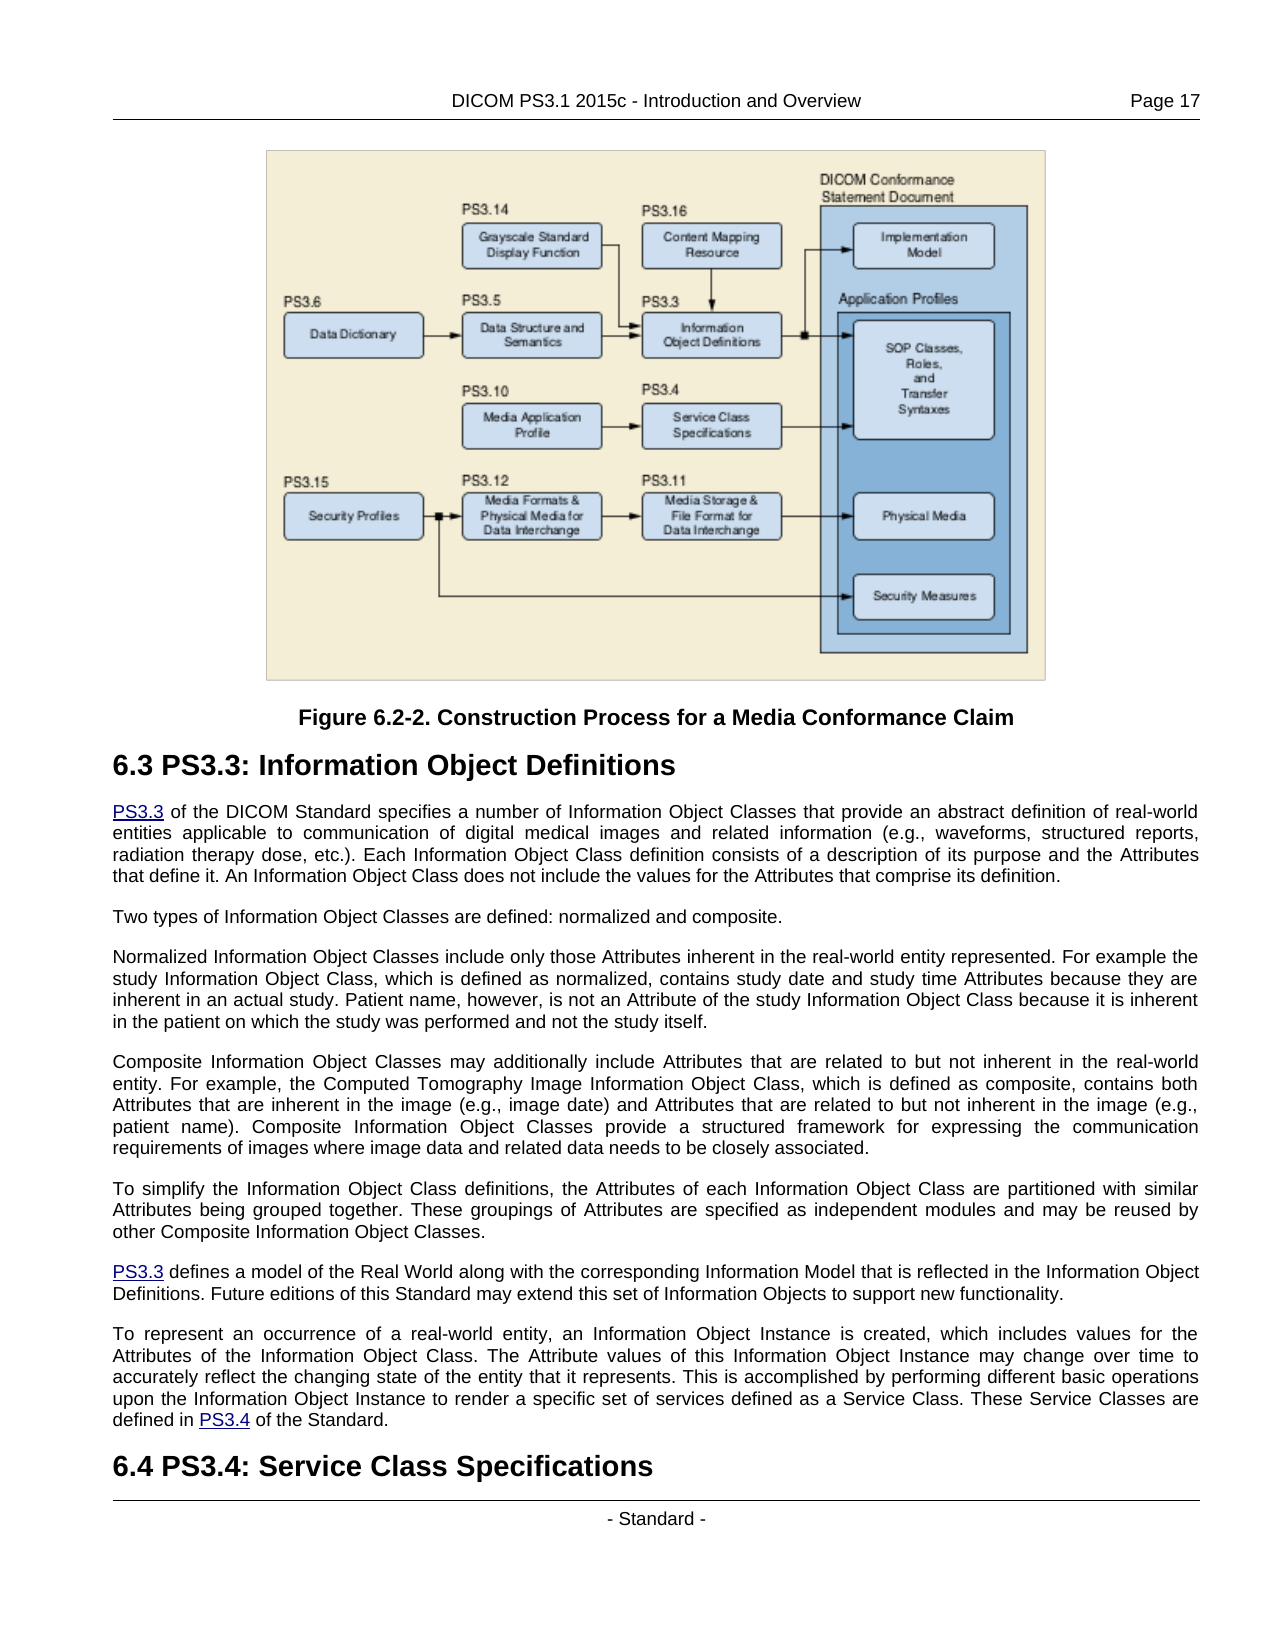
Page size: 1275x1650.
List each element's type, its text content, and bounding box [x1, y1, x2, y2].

text To simplify the Information Object Class definitions, the Attributes of each Information Object Class are partitioned with similar Attributes being grouped together. These groupings of Attributes are specified as independent modules and may be reused by other Composite Information Object Classes. [112, 1177, 1200, 1242]
text PS3.3 defines a model of the Real World along with the corresponding Information Model that is reflected in the Information Object Definitions. Future editions of this Standard may extend this set of Information Objects to support new functionality. [112, 1261, 1200, 1304]
picture [265, 150, 1047, 682]
text Figure 6.2-2. Construction Process for a Media Conformance Claim [112, 704, 1200, 729]
text 6.3 PS3.3: Information Object Definitions [112, 748, 1200, 782]
text To represent an occurrence of a real-world entity, an Information Object Instance is created, which includes values for the Attributes of the Information Object Class. The Attribute values of this Information Object Instance may change over time to accurately reflect the changing state of the entity that it represents. This is accomplished by performing different basic operations upon the Information Object Instance to render a specific set of services defined as a Service Class. These Service Classes are defined in PS3.4 of the Standard. [112, 1323, 1200, 1431]
text Normalized Information Object Classes include only those Attributes inherent in the real-world entity represented. For example the study Information Object Class, which is defined as normalized, contains study date and study time Attributes because they are inherent in an actual study. Patient name, however, is not an Attribute of the study Information Object Class because it is inherent in the patient on which the study was performed and not the study itself. [112, 946, 1200, 1032]
text Composite Information Object Classes may additionally include Attributes that are related to but not inherent in the real-world entity. For example, the Computed Tomography Image Information Object Class, which is defined as composite, contains both Attributes that are inherent in the image (e.g., image date) and Attributes that are related to but not inherent in the image (e.g., patient name). Composite Information Object Classes provide a structured framework for expressing the communication requirements of images where image data and related data needs to be closely associated. [112, 1051, 1200, 1159]
text Two types of Information Object Classes are defined: normalized and composite. [112, 906, 1200, 927]
text 6.4 PS3.4: Service Class Specifications [112, 1449, 1200, 1483]
text PS3.3 of the DICOM Standard specifies a number of Information Object Classes that provide an abstract definition of real-world entities applicable to communication of digital medical images and related information (e.g., waveforms, structured reports, radiation therapy dose, etc.). Each Information Object Class definition consists of a description of its purpose and the Attributes that define it. An Information Object Class does not include the values for the Attributes that comprise its definition. [112, 801, 1200, 887]
